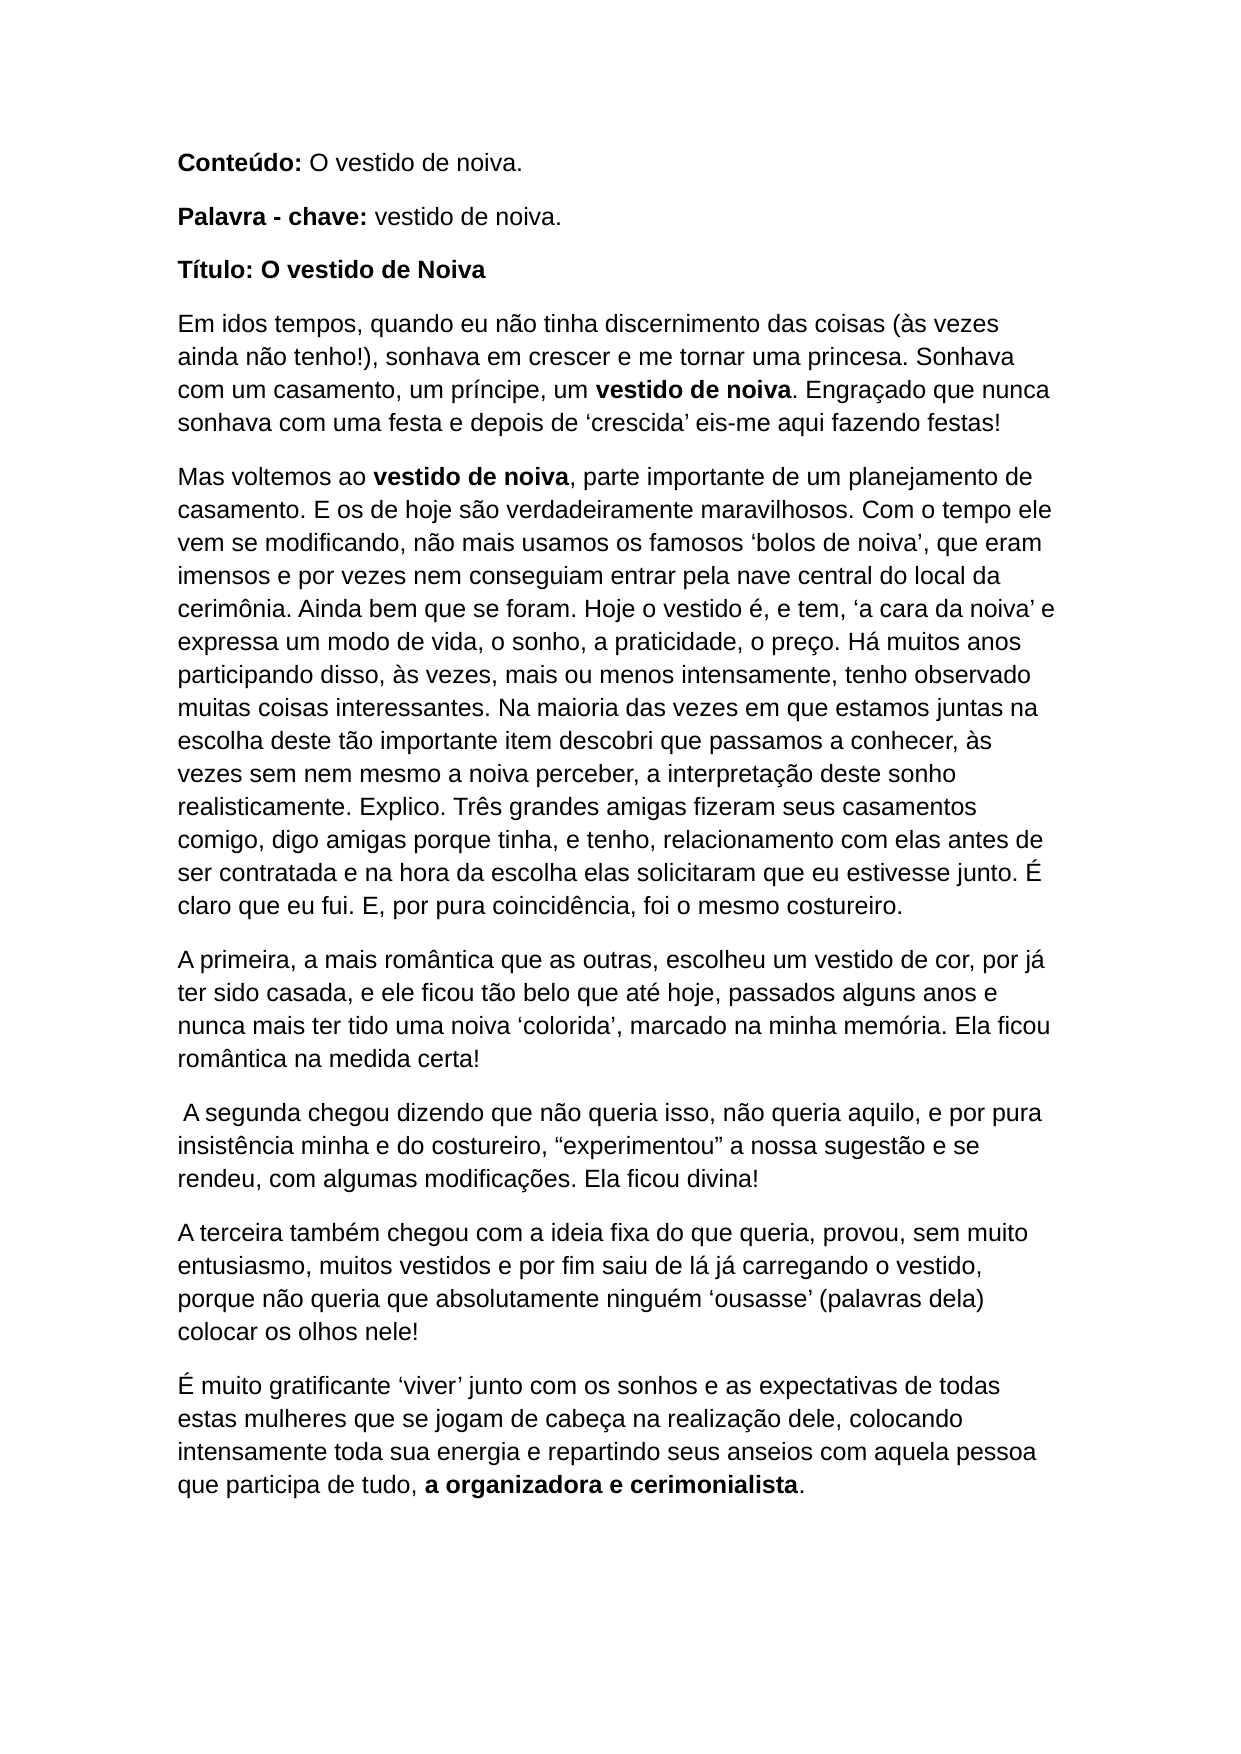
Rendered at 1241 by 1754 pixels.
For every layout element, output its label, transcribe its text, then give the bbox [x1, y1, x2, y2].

text Conteúdo: O vestido de noiva. [177, 148, 1063, 176]
text É muito gratificante ‘viver’ junto com os sonhos e as expectativas de todas estas mulheres que se jogam de cabeça na realização dele, colocando intensamente toda sua energia e repartindo seus anseios com aquela pessoa que participa de tudo, a organizadora e cerimonialista. [177, 1371, 1063, 1499]
text Mas voltemos ao vestido de noiva, parte importante de um planejamento de casamento. E os de hoje são verdadeiramente maravilhosos. Com o tempo ele vem se modificando, não mais usamos os famosos ‘bolos de noiva’, que eram imensos e por vezes nem conseguiam entrar pela nave central do local da cerimônia. Ainda bem que se foram. Hoje o vestido é, e tem, ‘a cara da noiva’ e expressa um modo de vida, o sonho, a praticidade, o preço. Há muitos anos participando disso, às vezes, mais ou menos intensamente, tenho observado muitas coisas interessantes. Na maioria das vezes em que estamos juntas na escolha deste tão importante item descobri que passamos a conhecer, às vezes sem nem mesmo a noiva perceber, a interpretação deste sonho realisticamente. Explico. Três grandes amigas fizeram seus casamentos comigo, digo amigas porque tinha, e tenho, relacionamento com elas antes de ser contratada e na hora da escolha elas solicitaram que eu estivesse junto. É claro que eu fui. E, por pura coincidência, foi o mesmo costureiro. [177, 462, 1063, 920]
text A segunda chegou dizendo que não queria isso, não queria aquilo, e por pura insistência minha e do costureiro, “experimentou” a nossa sugestão e se rendeu, com algumas modificações. Ela ficou divina! [177, 1098, 1063, 1193]
text A primeira, a mais romântica que as outras, escolheu um vestido de cor, por já ter sido casada, e ele ficou tão belo que até hoje, passados alguns anos e nunca mais ter tido uma noiva ‘colorida’, marcado na minha memória. Ela ficou romântica na medida certa! [177, 945, 1063, 1073]
text Título: O vestido de Noiva [177, 255, 1063, 284]
text A terceira também chegou com a ideia fixa do que queria, provou, sem muito entusiasmo, muitos vestidos e por fim saiu de lá já carregando o vestido, porque não queria que absolutamente ninguém ‘ousasse’ (palavras dela) colocar os olhos nele! [177, 1218, 1063, 1346]
text Em idos tempos, quando eu não tinha discernimento das coisas (às vezes ainda não tenho!), sonhava em crescer e me tornar uma princesa. Sonhava com um casamento, um príncipe, um vestido de noiva. Engraçado que nunca sonhava com uma festa e depois de ‘crescida’ eis-me aqui fazendo festas! [177, 309, 1063, 437]
text Palavra - chave: vestido de noiva. [177, 201, 1063, 230]
